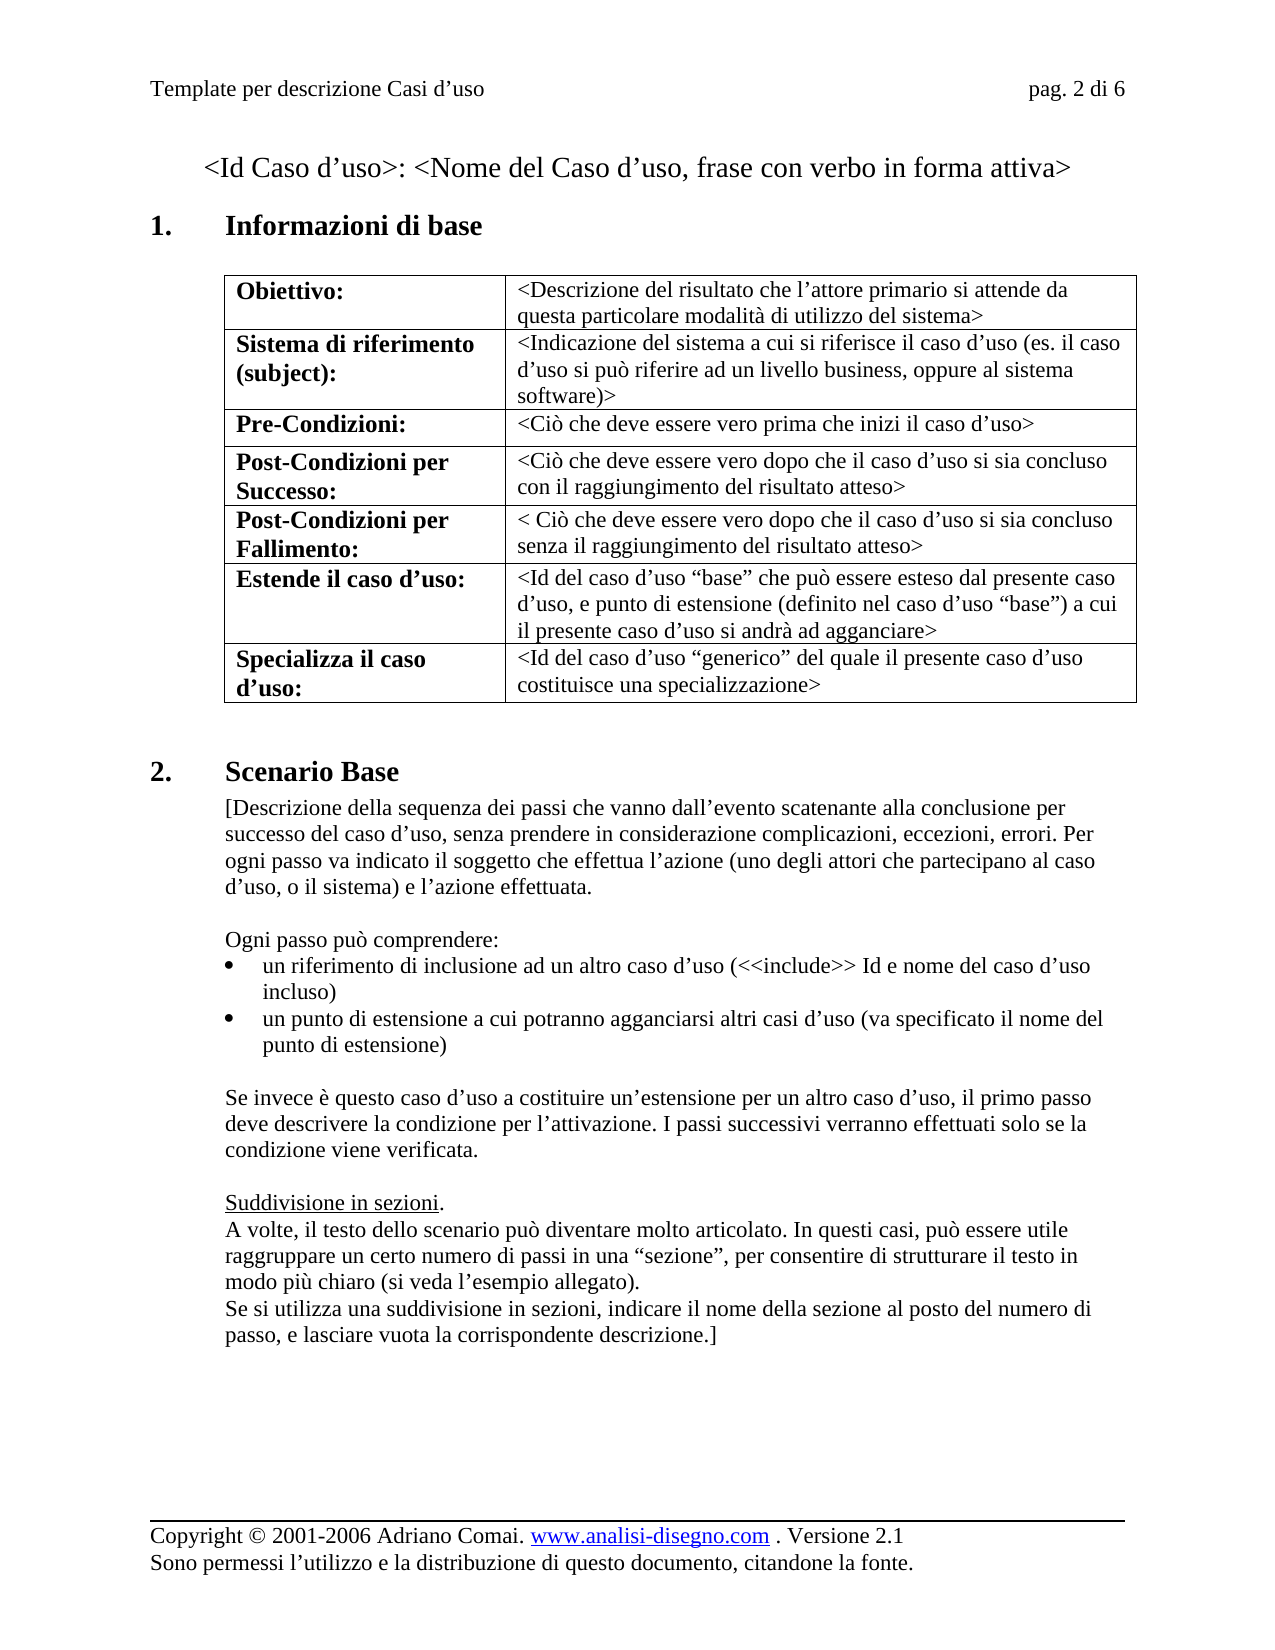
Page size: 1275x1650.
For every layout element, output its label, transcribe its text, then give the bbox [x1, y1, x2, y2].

table_cell <Id del caso d’uso “generico” del quale il presente caso d’uso costituisce una specializzazione> [506, 644, 1136, 702]
text Suddivisione in sezioni. [225, 1189, 1125, 1216]
table_cell Sistema di riferimento (subject): [225, 330, 505, 408]
text Se invece è questo caso d’uso a costituire un’estensione per un altro caso d’uso, il primo passo deve descrivere la condizione per l’attivazione. I passi successivi verranno effettuati solo se la condizione viene verificata. [225, 1084, 1125, 1163]
text Se si utilizza una suddivisione in sezioni, indicare il nome della sezione al posto del numero di passo, e lasciare vuota la corrispondente descrizione.] [225, 1295, 1125, 1347]
text Ogni passo può comprendere: [225, 926, 1125, 952]
table_cell Pre-Condizioni: [225, 410, 505, 446]
text [Descrizione della sequenza dei passi che vanno dall’evento scatenante alla conclusione per successo del caso d’uso, senza prendere in considerazione complicazioni, eccezioni, errori. Per ogni passo va indicato il soggetto che effettua l’azione (uno degli attori che partecipano al caso d’uso, o il sistema) e l’azione effettuata. [225, 794, 1125, 899]
table_cell <Ciò che deve essere vero prima che inizi il caso d’uso> [506, 410, 1136, 446]
table_cell Post-Condizioni per Successo: [225, 447, 505, 504]
table_cell <Ciò che deve essere vero dopo che il caso d’uso si sia concluso con il raggiungimento del risultato atteso> [506, 447, 1136, 504]
table_header <Descrizione del risultato che l’attore primario si attende da questa particolare modalità di utilizzo del sistema> [506, 276, 1136, 328]
table_cell Post-Condizioni per Fallimento: [225, 506, 505, 563]
list un riferimento di inclusione ad un altro caso d’uso (<<include>> Id e nome del caso d’uso incluso) [225, 952, 1125, 1005]
subtitle Scenario Base [150, 754, 1125, 788]
table_cell < Ciò che deve essere vero dopo che il caso d’uso si sia concluso senza il raggiungimento del risultato atteso> [506, 506, 1136, 563]
text A volte, il testo dello scenario può diventare molto articolato. In questi casi, può essere utile raggruppare un certo numero di passi in una “sezione”, per consentire di strutturare il testo in modo più chiaro (si veda l’esempio allegato). [225, 1216, 1125, 1295]
table_cell <Indicazione del sistema a cui si riferisce il caso d’uso (es. il caso d’uso si può riferire ad un livello business, oppure al sistema software)> [506, 330, 1136, 408]
table_header Obiettivo: [225, 276, 505, 328]
table_cell <Id del caso d’uso “base” che può essere esteso dal presente caso d’uso, e punto di estensione (definito nel caso d’uso “base”) a cui il presente caso d’uso si andrà ad agganciare> [506, 564, 1136, 643]
table_cell Estende il caso d’uso: [225, 564, 505, 643]
table_cell Specializza il caso d’uso: [225, 644, 505, 702]
subtitle Informazioni di base [150, 208, 1125, 242]
text <Id Caso d’uso>: <Nome del Caso d’uso, frase con verbo in forma attiva> [150, 150, 1125, 183]
list un punto di estensione a cui potranno agganciarsi altri casi d’uso (va specificato il nome del punto di estensione) [225, 1005, 1125, 1057]
